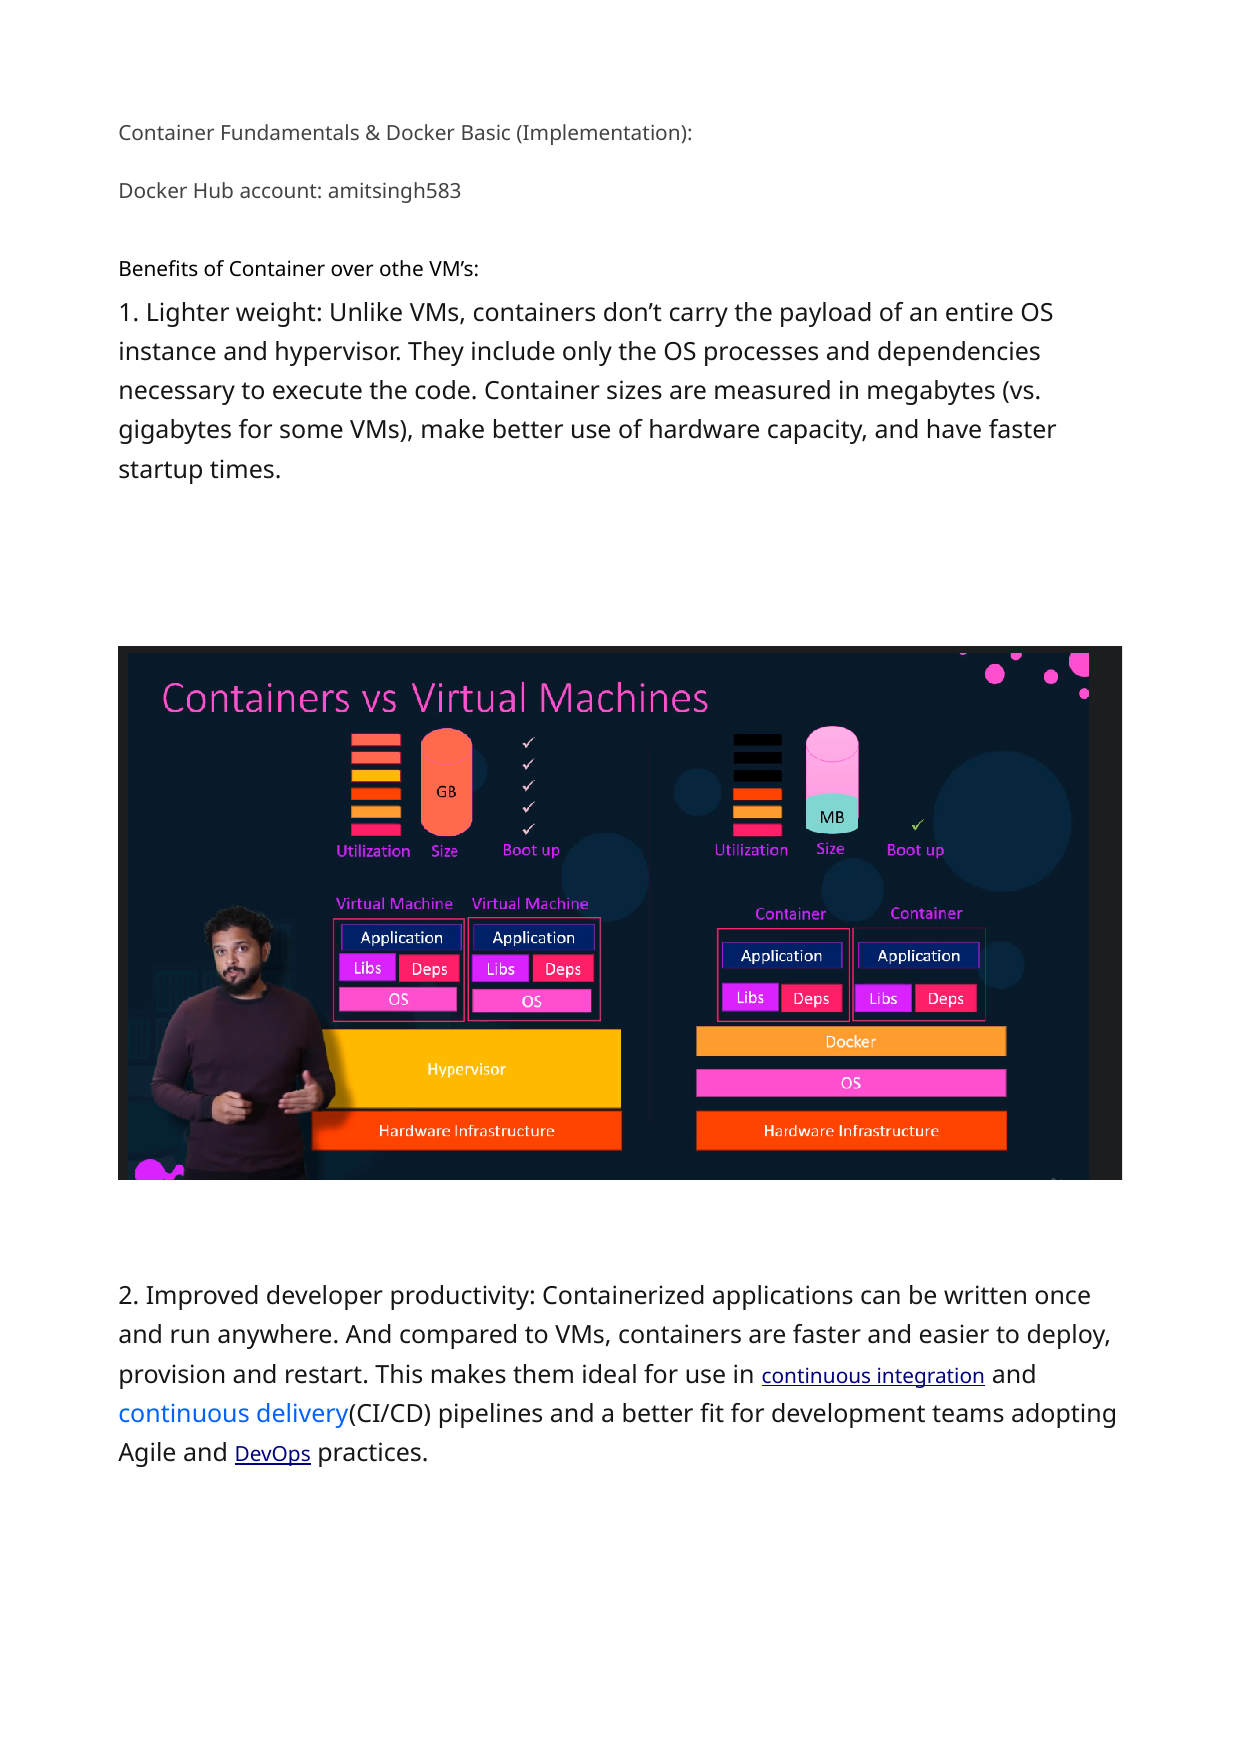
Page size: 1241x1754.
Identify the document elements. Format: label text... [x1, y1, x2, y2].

text Docker Hub account: amitsingh583 [118, 176, 1122, 204]
text 2. Improved developer productivity: Containerized applications can be written once and run anywhere. And compared to VMs, containers are faster and easier to deploy, provision and restart. This makes them ideal for use in continuous integration and continuous delivery(CI/CD) pipelines and a better fit for development teams adopting Agile and DevOps practices. [118, 1278, 1122, 1469]
picture [118, 646, 1123, 1180]
subtitle Benefits of Container over othe VM’s: [118, 254, 1122, 282]
text 1. Lighter weight: Unlike VMs, containers don’t carry the payload of an entire OS instance and hypervisor. They include only the OS processes and dependencies necessary to execute the code. Container sizes are measured in megabytes (vs. gigabytes for some VMs), make better use of hardware capacity, and have faster startup times. [118, 295, 1122, 485]
